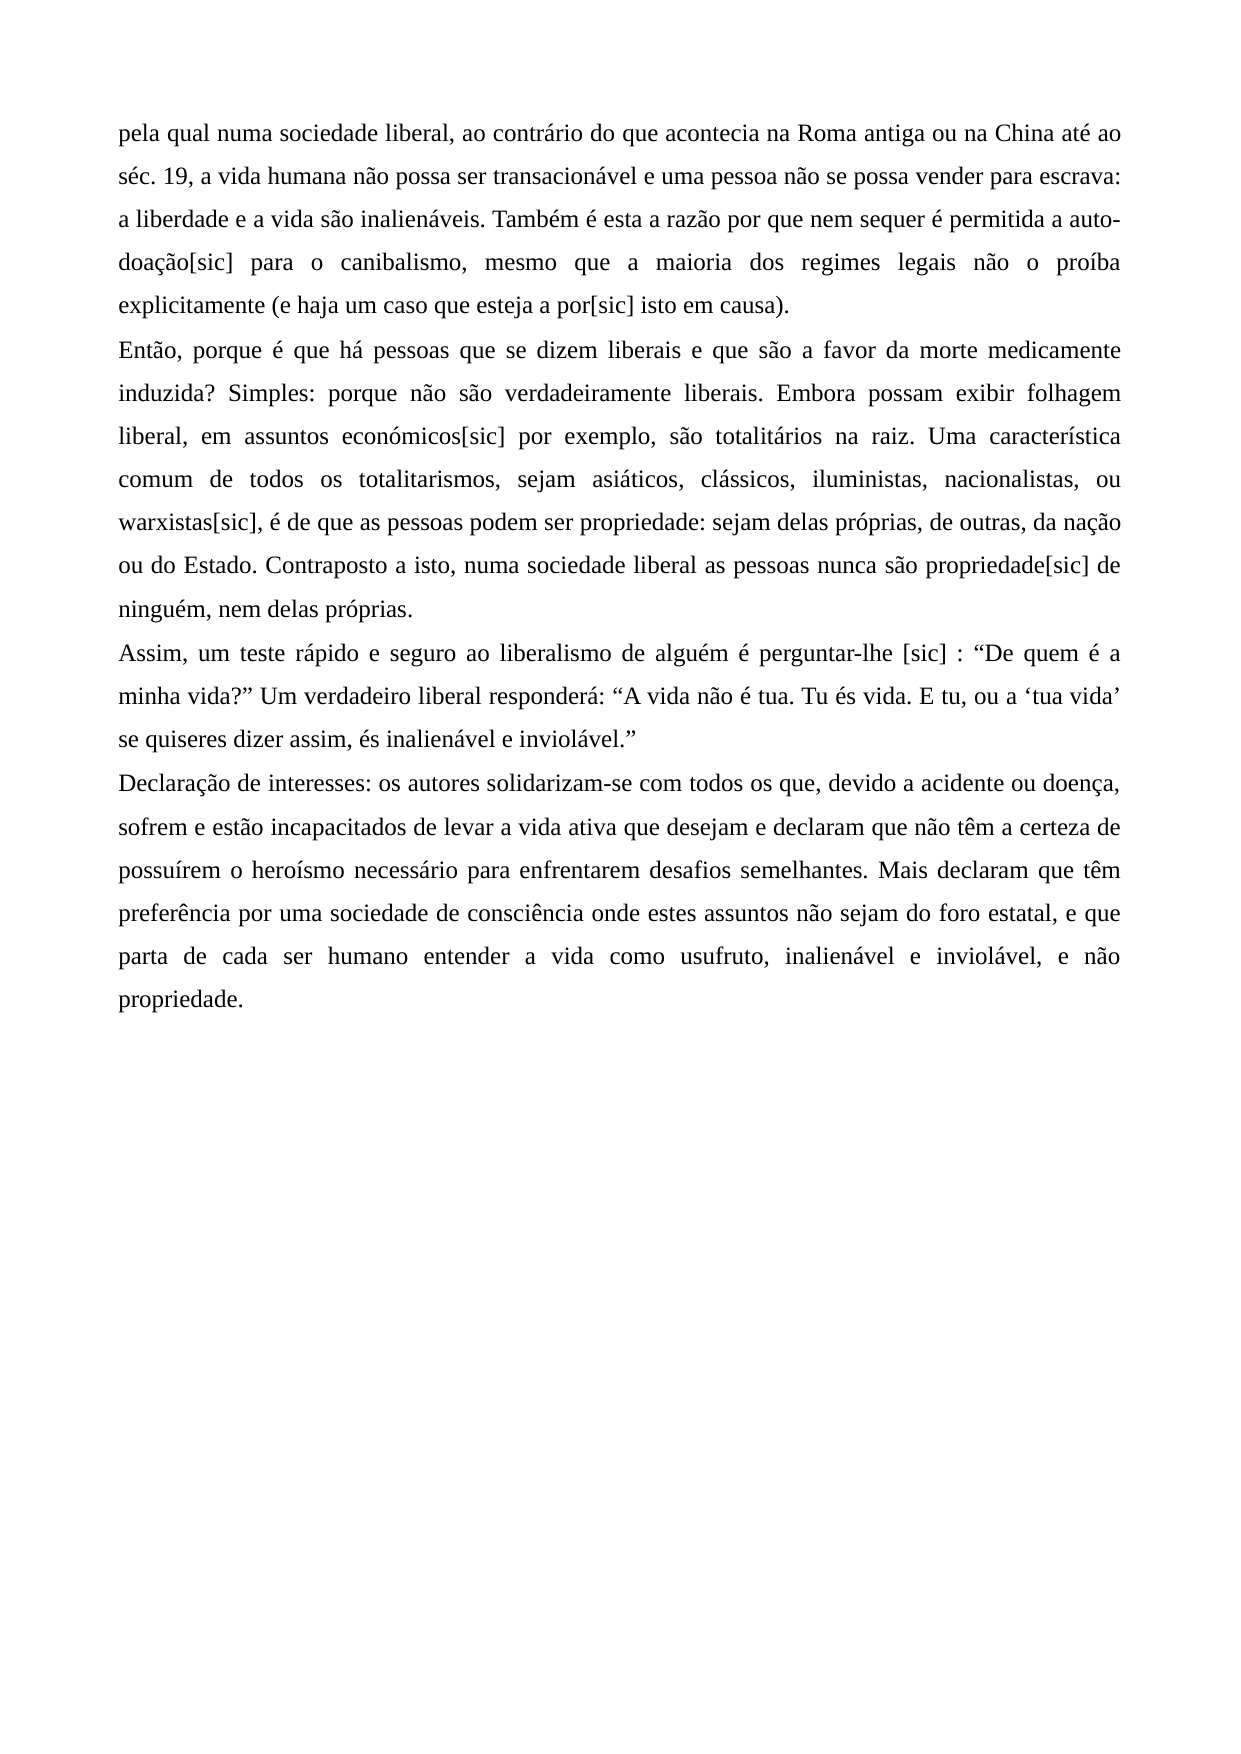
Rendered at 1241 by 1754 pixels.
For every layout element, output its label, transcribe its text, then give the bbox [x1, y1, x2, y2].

text Assim, um teste rápido e seguro ao liberalismo de alguém é perguntar-lhe [sic] : “De quem é a minha vida?” Um verdadeiro liberal responderá: “A vida não é tua. Tu és vida. E tu, ou a ‘tua vida’ se quiseres dizer assim, és inalienável e inviolável.” [118, 638, 1122, 753]
text Então, porque é que há pessoas que se dizem liberais e que são a favor da morte medicamente induzida? Simples: porque não são verdadeiramente liberais. Embora possam exibir folhagem liberal, em assuntos económicos[sic] por exemplo, são totalitários na raiz. Uma característica comum de todos os totalitarismos, sejam asiáticos, clássicos, iluministas, nacionalistas, ou warxistas[sic], é de que as pessoas podem ser propriedade: sejam delas próprias, de outras, da nação ou do Estado. Contraposto a isto, numa sociedade liberal as pessoas nunca são propriedade[sic] de ninguém, nem delas próprias. [118, 335, 1122, 622]
text pela qual numa sociedade liberal, ao contrário do que acontecia na Roma antiga ou na China até ao séc. 19, a vida humana não possa ser transacionável e uma pessoa não se possa vender para escrava: a liberdade e a vida são inalienáveis. Também é esta a razão por que nem sequer é permitida a auto-doação[sic] para o canibalismo, mesmo que a maioria dos regimes legais não o proíba explicitamente (e haja um caso que esteja a por[sic] isto em causa). [118, 118, 1122, 319]
text Declaração de interesses: os autores solidarizam-se com todos os que, devido a acidente ou doença, sofrem e estão incapacitados de levar a vida ativa que desejam e declaram que não têm a certeza de possuírem o heroísmo necessário para enfrentarem desafios semelhantes. Mais declaram que têm preferência por uma sociedade de consciência onde estes assuntos não sejam do foro estatal, e que parta de cada ser humano entender a vida como usufruto, inalienável e inviolável, e não propriedade. [118, 768, 1122, 1013]
